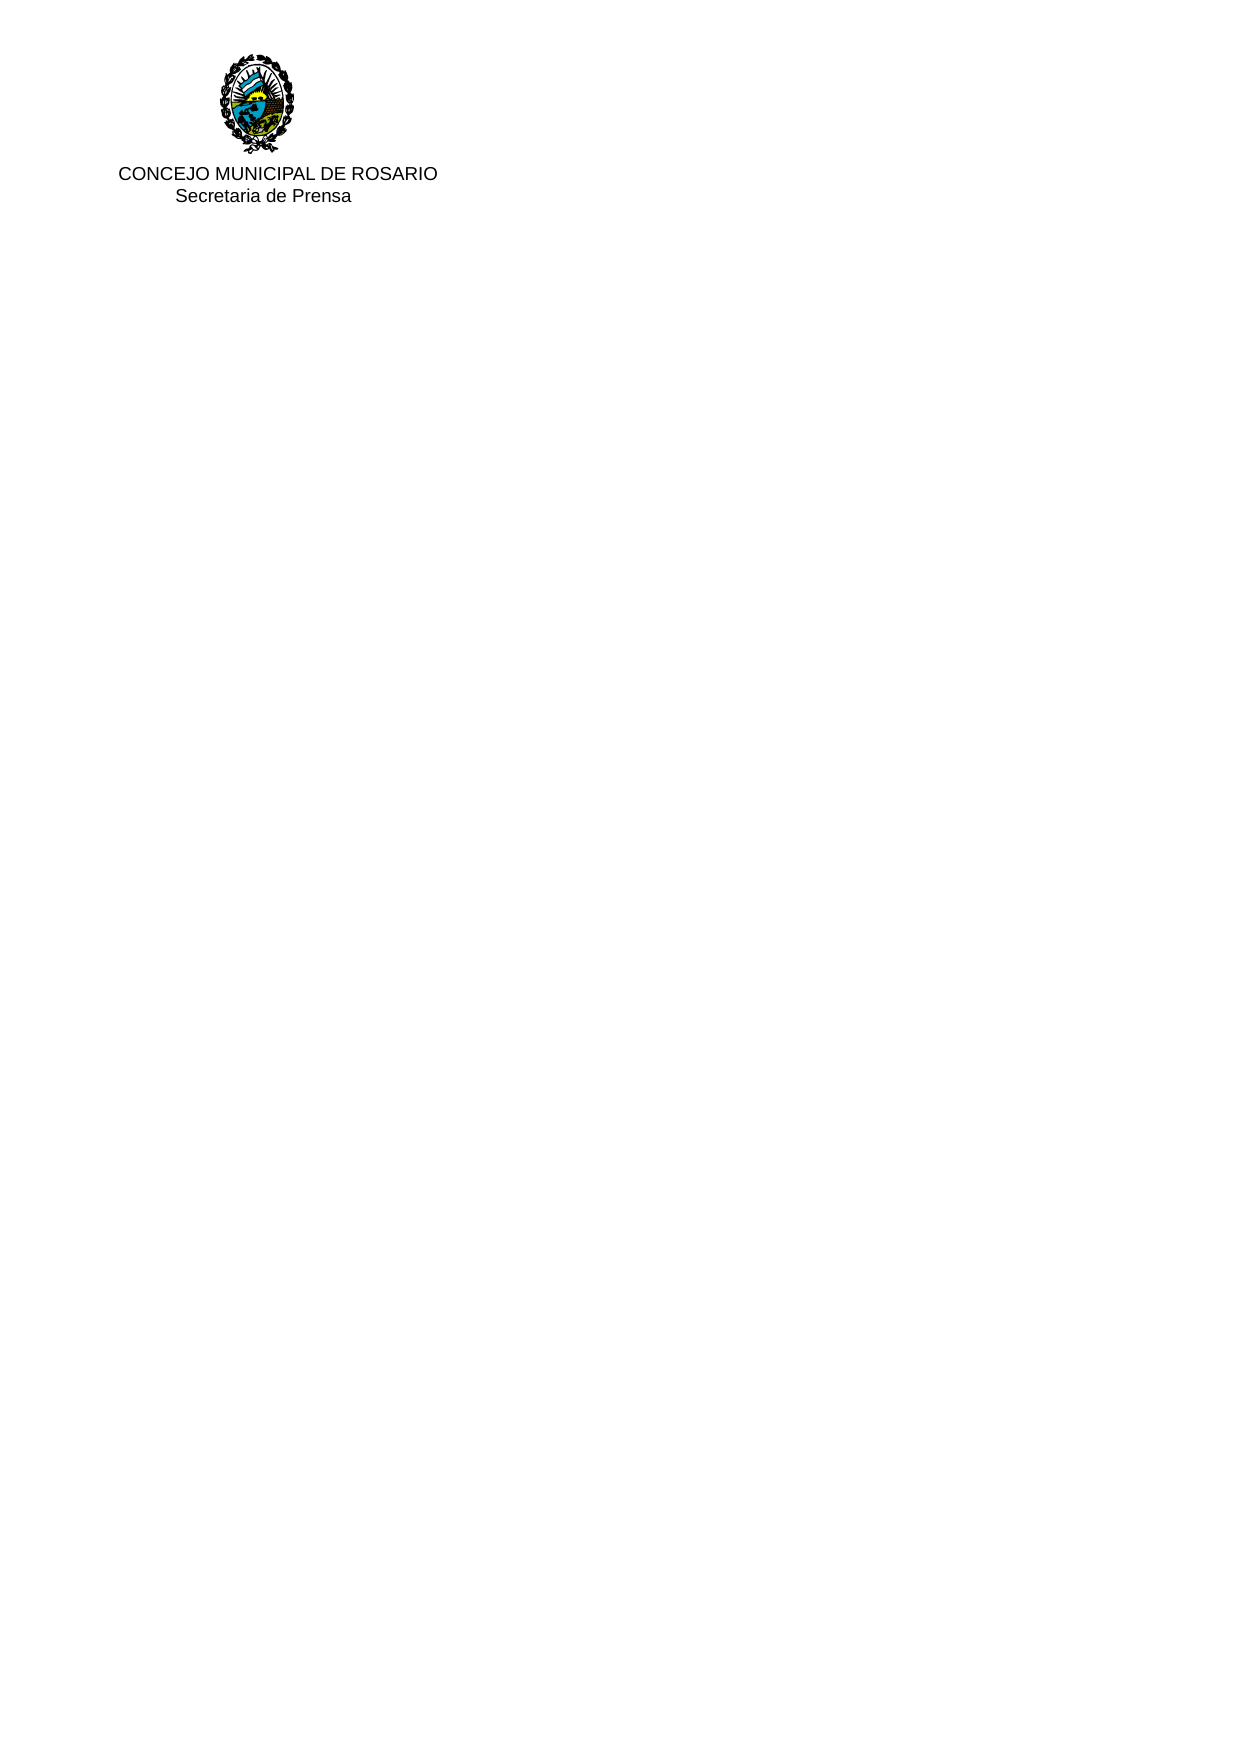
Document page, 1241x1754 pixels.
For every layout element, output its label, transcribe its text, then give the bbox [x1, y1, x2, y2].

picture [219, 53, 295, 156]
text </for> [118, 268, 1122, 300]
